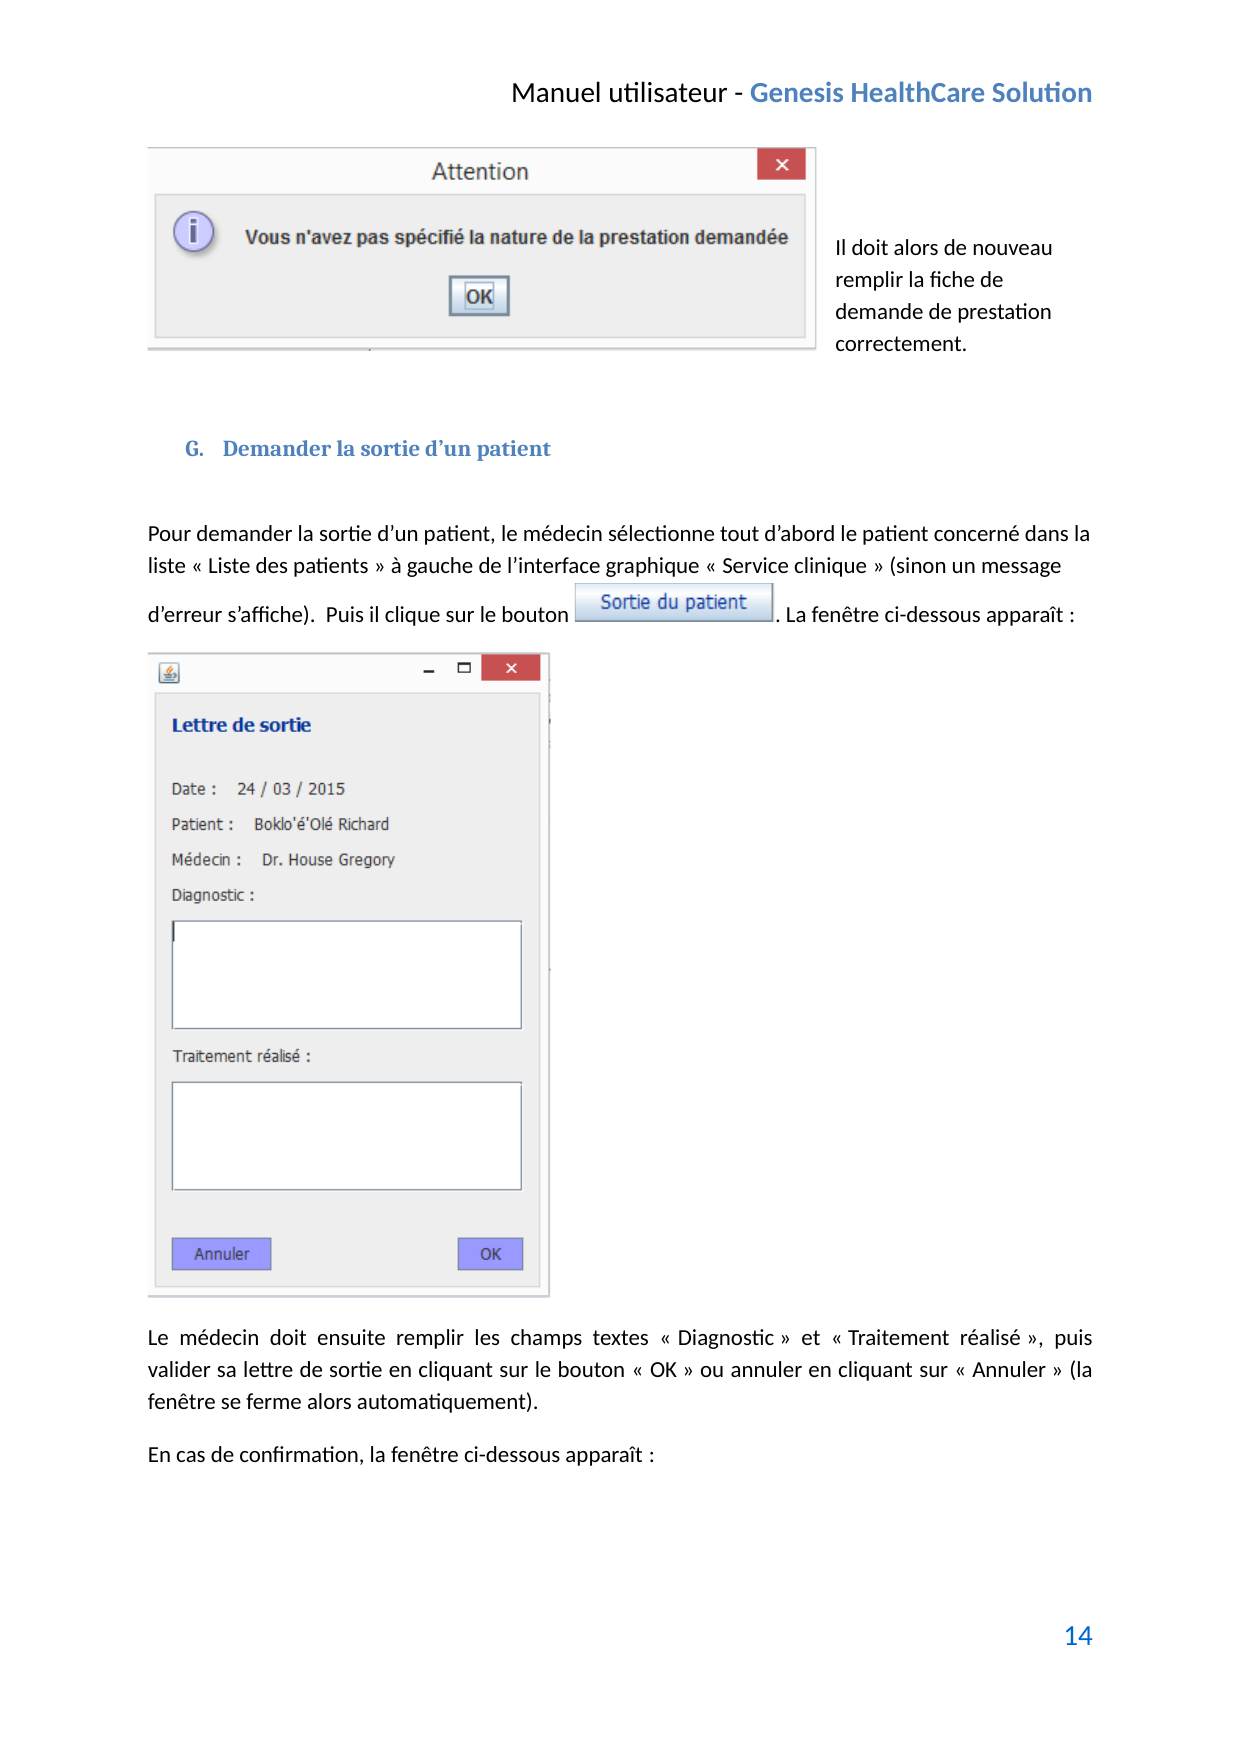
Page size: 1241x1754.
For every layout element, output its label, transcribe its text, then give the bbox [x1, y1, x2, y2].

picture [147, 652, 551, 1298]
text Le médecin doit ensuite remplir les champs textes « Diagnostic » et « Traitement réalisé », puis valider sa lettre de sortie en cliquant sur le bouton « OK » ou annuler en cliquant sur « Annuler » (la fenêtre se ferme alors automatiquement). [148, 1323, 1093, 1415]
text Pour demander la sortie d’un patient, le médecin sélectionne tout d’abord le patient concerné dans la liste « Liste des patients » à gauche de l’interface graphique « Service clinique » (sinon un message d’erreur s’affiche). Puis il clique sur le bouton . La fenêtre ci-dessous apparaît : [148, 519, 1093, 628]
picture [574, 583, 775, 622]
text En cas de confirmation, la fenêtre ci-dessous apparaît : [148, 1440, 1093, 1468]
subtitle Demander la sortie d’un patient [185, 435, 1093, 462]
text Il doit alors de nouveau remplir la fiche de demande de prestation correctement. [148, 233, 1093, 357]
picture [147, 147, 817, 351]
